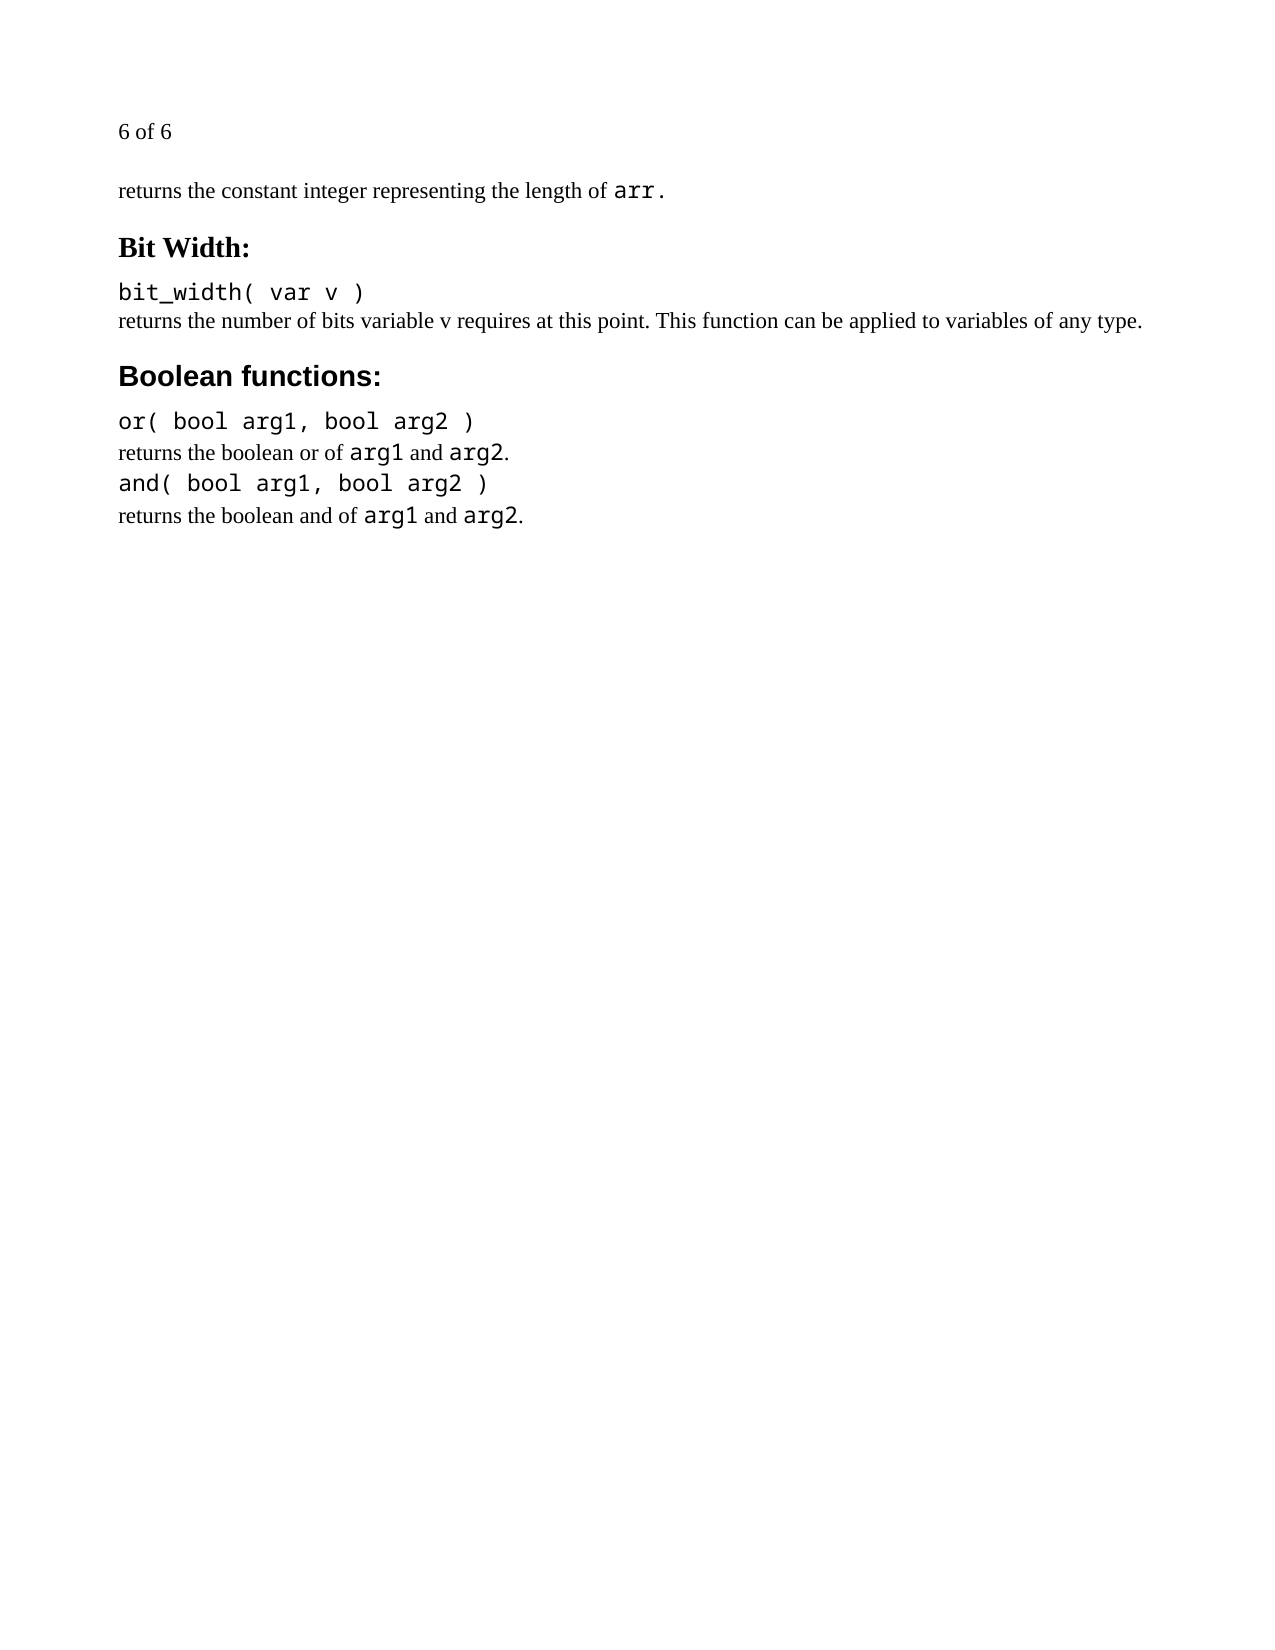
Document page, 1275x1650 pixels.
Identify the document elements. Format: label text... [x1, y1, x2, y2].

text bit_width( var v ) [118, 276, 1157, 307]
text returns the constant integer representing the length of arr. [118, 174, 1157, 205]
subtitle Boolean functions: [118, 359, 1157, 392]
subtitle Bit Width: [118, 230, 1157, 264]
text or( bool arg1, bool arg2 ) [118, 405, 1157, 436]
text and( bool arg1, bool arg2 ) [118, 467, 1157, 499]
text returns the boolean or of arg1 and arg2. [118, 436, 1157, 467]
text returns the boolean and of arg1 and arg2. [118, 499, 1157, 530]
text returns the number of bits variable v requires at this point. This function can be applied to variables of any type. [118, 307, 1157, 334]
